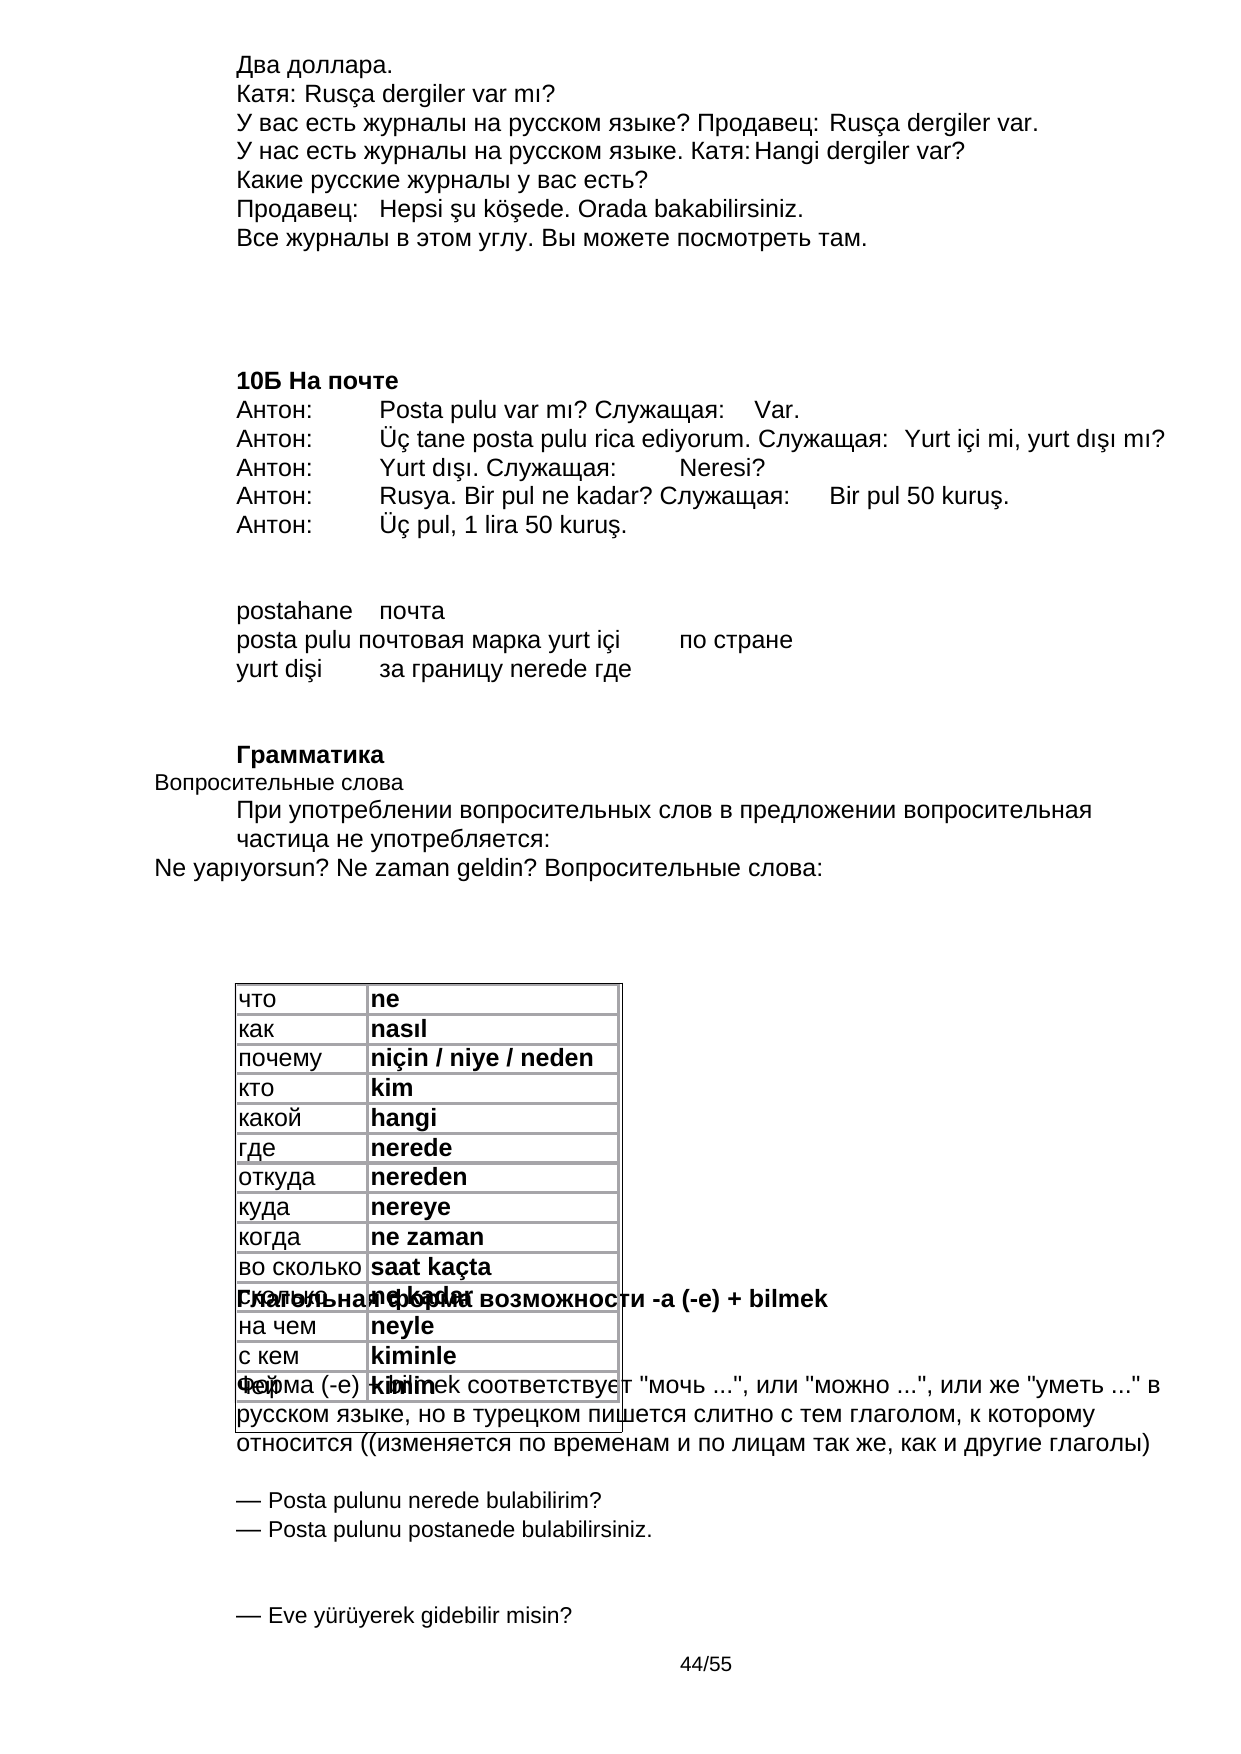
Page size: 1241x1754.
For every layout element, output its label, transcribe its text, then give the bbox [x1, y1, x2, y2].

table_cell kimin [369, 1344, 617, 1371]
text Антон: Üç tane posta pulu rica ediyorum. Служащая: Yurt içi mi, yurt dışı mı? [236, 395, 1176, 424]
subtitle Глагольная форма возможности -a (-e) + bilmek [623, 1255, 1176, 1284]
text Форма (-e) + bilmek соответствует "мочь ...", или "можно ...", или же "уметь ..." в русском языке, но в турецком пишется слитно с тем глаголом, к которому относится ((изменяется по временам и по лицам так же, как и другие глаголы) [236, 1341, 622, 1403]
table_header ne [369, 957, 617, 984]
text Антон: Rusya. Bir pul ne kadar? Служащая: Bir pul 50 kuruş. [236, 452, 1176, 481]
text posta pulu почтовая марка yurt içi по стране [236, 596, 1176, 625]
table_cell nereye [369, 1165, 617, 1192]
text У нас есть журналы на русском языке. Катя: Hangi dergiler var? [236, 107, 1176, 136]
table_cell куда [237, 1165, 366, 1192]
table_cell откуда [237, 1136, 366, 1162]
list Evet, eve yürüyerek gidebilirim. [236, 1600, 1176, 1629]
table_cell какой [237, 1076, 366, 1103]
table_cell на чем [237, 1284, 366, 1311]
table_cell kim [369, 1046, 617, 1073]
table_cell niçin / niye / neden [369, 1017, 617, 1043]
text Антон: Üç pul, 1 lira 50 kuruş. [236, 481, 1176, 510]
list Eve yürüyerek gidebilir misin? [236, 1571, 1176, 1600]
table_cell hangi [369, 1076, 617, 1103]
table_cell neyle [369, 1284, 617, 1311]
text Какие русские журналы у вас есть? [236, 136, 1176, 165]
list Posta pulunu postanede bulabilirsiniz. [236, 1485, 1176, 1514]
table_cell kiminle [369, 1314, 617, 1341]
text При употреблении вопросительных слов в предложении вопросительная частица не употребляется: [236, 766, 1176, 824]
table_cell когда [237, 1195, 366, 1222]
text Антон: Yurt dışı. Служащая: Neresi? [236, 424, 1176, 452]
table_cell ne kadar [369, 1255, 617, 1281]
subtitle Грамматика [236, 711, 1176, 740]
text postahane почта [236, 567, 1176, 596]
table_cell чей [237, 1344, 366, 1371]
subtitle 10Б На почте [236, 337, 1176, 366]
table_cell nerede [369, 1106, 617, 1133]
table_cell saat kaçta [369, 1225, 617, 1252]
text Все журналы в этом углу. Вы можете посмотреть там. [236, 194, 1176, 222]
list Posta pulunu nerede bulabilirim? [236, 1456, 1176, 1485]
table_cell nereden [369, 1136, 617, 1162]
table_cell во сколько [237, 1225, 366, 1252]
text Вопросительные слова [154, 740, 1176, 766]
text У вас есть журналы на русском языке? Продавец: Rusça dergiler var. [236, 79, 1176, 107]
text yurt dişi за границу nerede где [236, 625, 1176, 654]
text Ne yapıyorsun? Ne zaman geldin? Вопросительные слова: [154, 824, 1176, 853]
text Катя: Rusça dergiler var mı? [236, 50, 1176, 79]
table_cell ne zaman [369, 1195, 617, 1222]
table_header что [237, 957, 366, 984]
text Форма (-e) + bilmek соответствует "мочь ...", или "можно ...", или же "уметь ..." в русском языке, но в турецком пишется слитно с тем глаголом, к которому относится ((изменяется по временам и по лицам так же, как и другие глаголы) [236, 1341, 1176, 1428]
table_cell с кем [237, 1314, 366, 1341]
table_cell nasıl [369, 987, 617, 1014]
table_cell где [237, 1106, 366, 1133]
text Антон: Posta pulu var mı? Служащая: Var. [236, 366, 1176, 395]
table_cell почему [237, 1017, 366, 1043]
table_cell кто [237, 1046, 366, 1073]
table_cell сколько [237, 1255, 366, 1281]
table_cell как [237, 987, 366, 1014]
text Продавец: Hepsi şu köşede. Orada bakabilirsiniz. [236, 165, 1176, 194]
